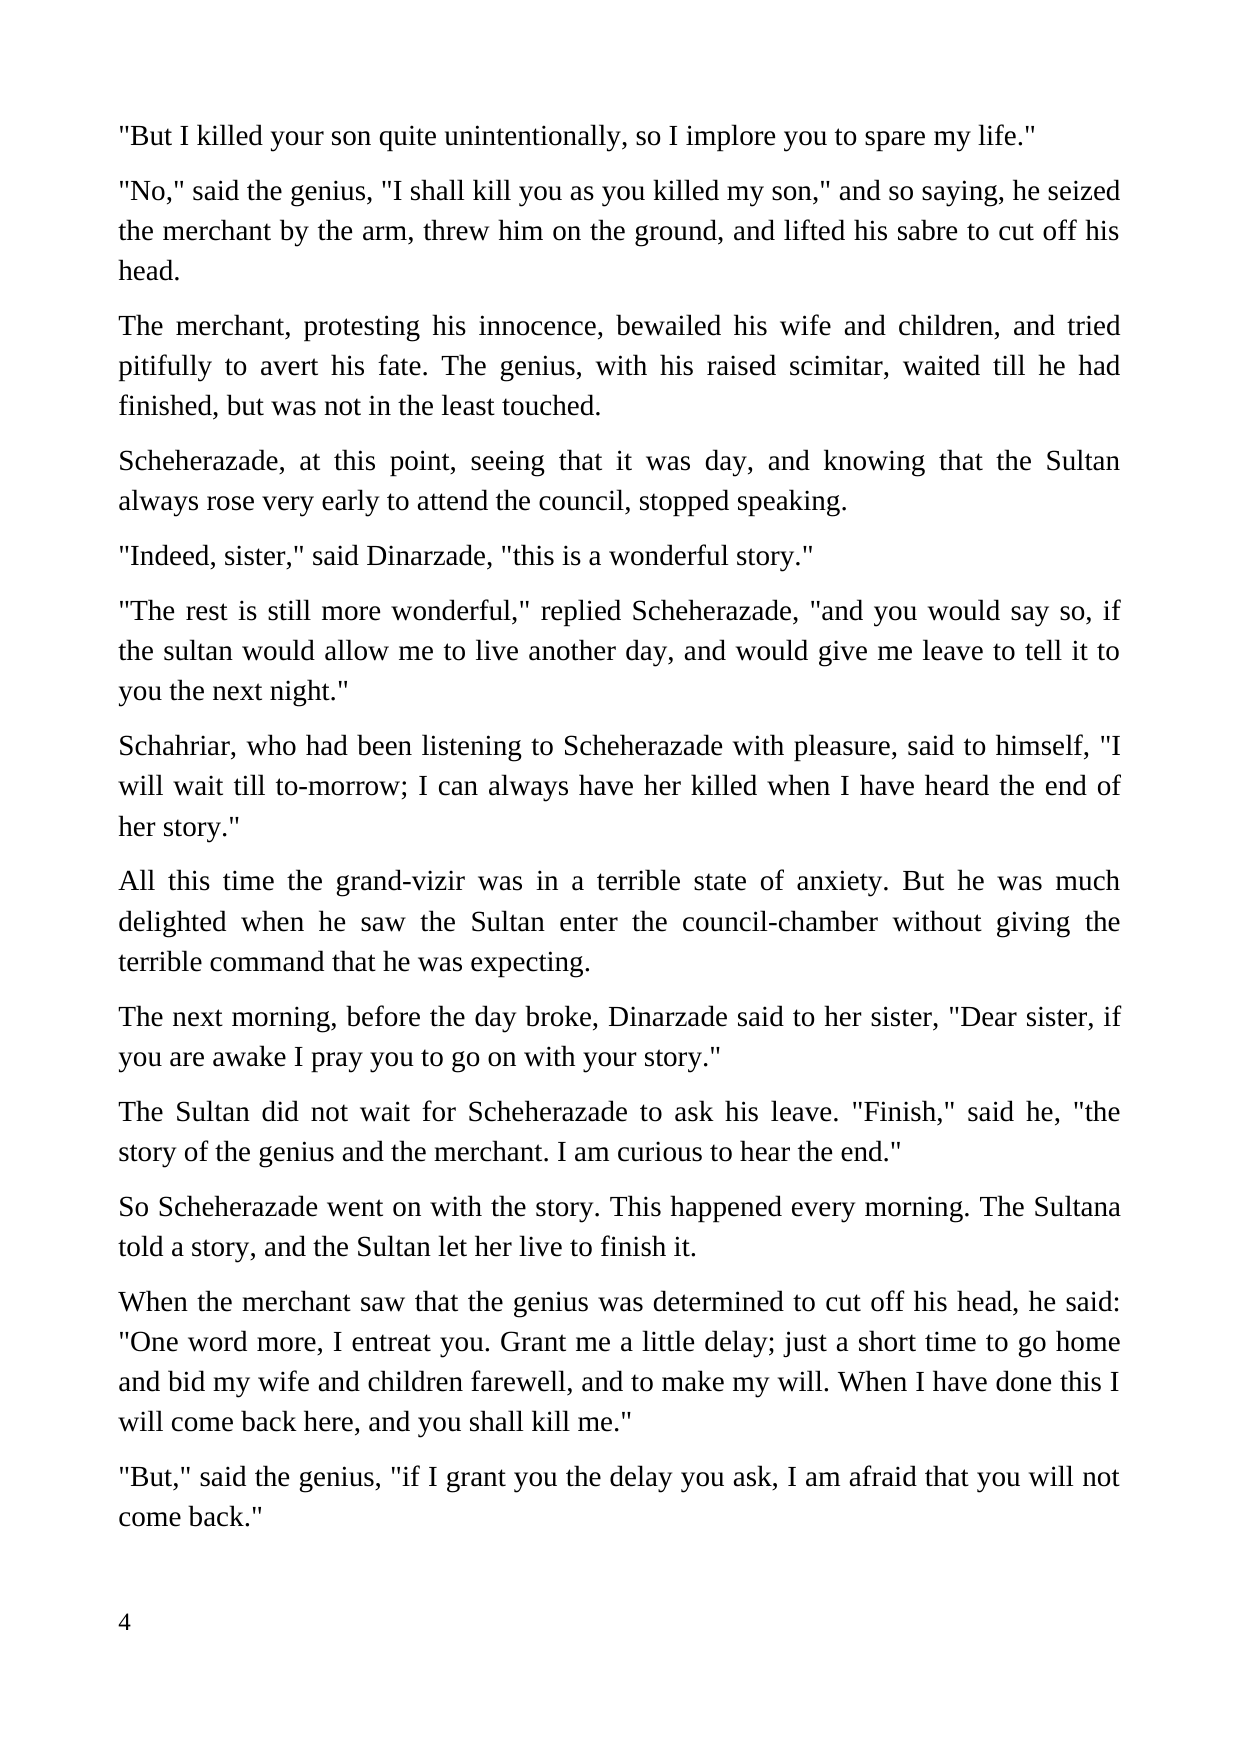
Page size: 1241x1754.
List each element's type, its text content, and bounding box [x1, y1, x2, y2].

text The next morning, before the day broke, Dinarzade said to her sister, "Dear sister, if you are awake I pray you to go on with your story." [118, 999, 1122, 1072]
text All this time the grand-vizir was in a terrible state of anxiety. But he was much delighted when he saw the Sultan enter the council-chamber without giving the terrible command that he was expecting. [118, 863, 1122, 977]
text When the merchant saw that the genius was determined to cut off his head, he said: "One word more, I entreat you. Grant me a little delay; just a short time to go home and bid my wife and children farewell, and to make my will. When I have done this I will come back here, and you shall kill me." [118, 1284, 1122, 1438]
text The Sultan did not wait for Scheherazade to ask his leave. "Finish," said he, "the story of the genius and the merchant. I am curious to hear the end." [118, 1094, 1122, 1167]
text Scheherazade, at this point, seeing that it was day, and knowing that the Sultan always rose very early to attend the council, stopped speaking. [118, 443, 1122, 517]
text So Scheherazade went on with the story. This happened every morning. The Sultana told a story, and the Sultan let her live to finish it. [118, 1189, 1122, 1262]
text "Indeed, sister," said Dinarzade, "this is a wonderful story." [118, 538, 1122, 572]
text "No," said the genius, "I shall kill you as you killed my son," and so saying, he seized the merchant by the arm, threw him on the ground, and lifted his sabre to cut off his head. [118, 173, 1122, 287]
text "The rest is still more wonderful," replied Scheherazade, "and you would say so, if the sultan would allow me to live another day, and would give me leave to tell it to you the next night." [118, 593, 1122, 707]
text "But," said the genius, "if I grant you the delay you ask, I am afraid that you will not come back." [118, 1459, 1122, 1533]
text "But I killed your son quite unintentionally, so I implore you to spare my life." [118, 118, 1122, 152]
text Schahriar, who had been listening to Scheherazade with pleasure, said to himself, "I will wait till to-morrow; I can always have her killed when I have heard the end of her story." [118, 728, 1122, 842]
text The merchant, protesting his innocence, bewailed his wife and children, and tried pitifully to avert his fate. The genius, with his raised scimitar, waited till he had finished, but was not in the least touched. [118, 308, 1122, 422]
